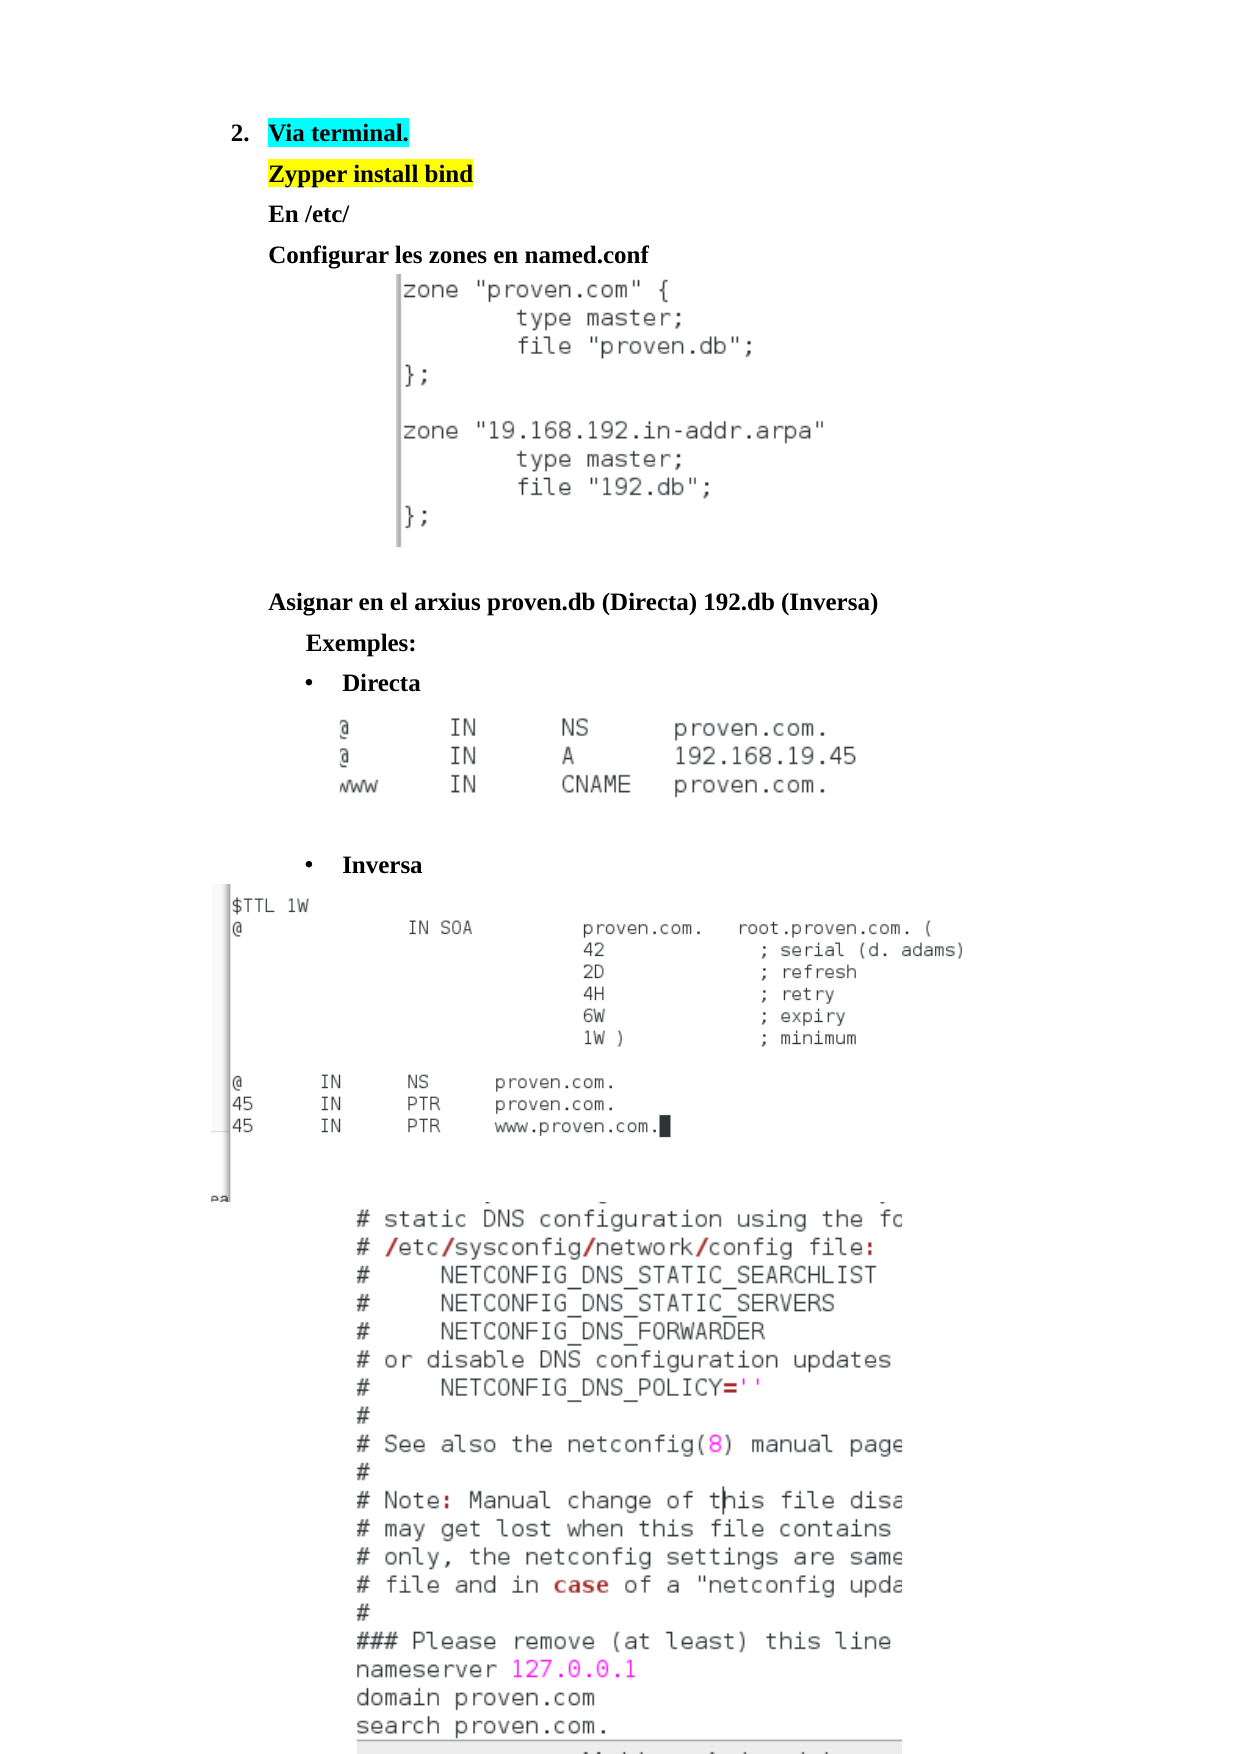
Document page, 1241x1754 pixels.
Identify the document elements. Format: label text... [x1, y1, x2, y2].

list Inversa [304, 850, 1122, 879]
picture [211, 884, 1029, 1754]
list Zypper install bind [231, 159, 1122, 187]
list Asignar en el arxius proven.db (Directa) 192.db (Inversa) [231, 587, 1122, 616]
picture [339, 703, 901, 810]
list Configurar les zones en named.conf [231, 240, 1122, 269]
list Directa [304, 668, 1122, 697]
picture [396, 274, 845, 547]
list Via terminal. [231, 118, 1122, 147]
list Exemples: [268, 628, 1122, 657]
list En /etc/ [231, 199, 1122, 228]
